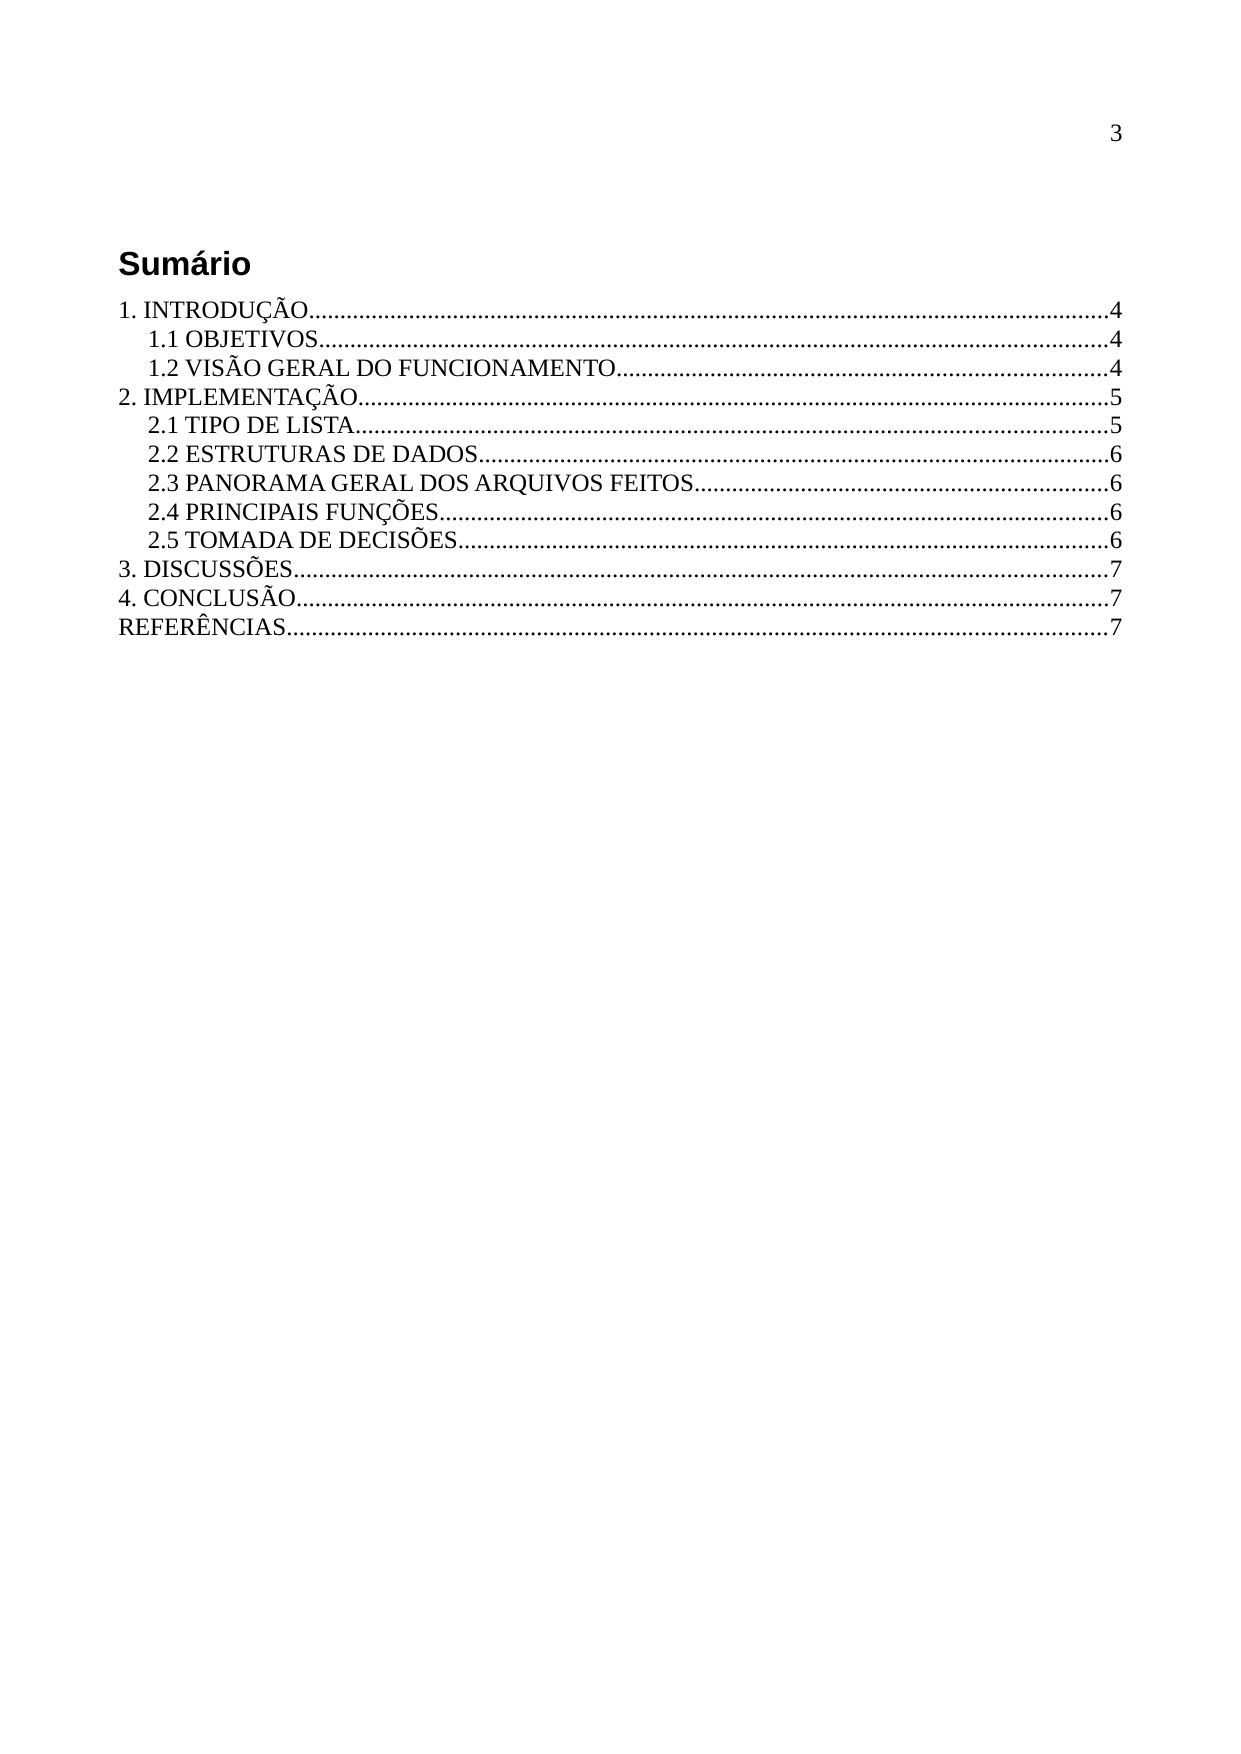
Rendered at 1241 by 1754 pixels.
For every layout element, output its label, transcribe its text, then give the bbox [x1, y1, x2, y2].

text 1.2 VISÃO GERAL DO FUNCIONAMENTO 4 [148, 353, 1122, 382]
text 3. DISCUSSÕES 7 [118, 554, 1122, 583]
text 2.4 PRINCIPAIS FUNÇÕES 6 [148, 497, 1122, 525]
text 1.1 OBJETIVOS 4 [148, 324, 1122, 353]
text 4. CONCLUSÃO 7 [118, 583, 1122, 612]
text 2.3 PANORAMA GERAL DOS ARQUIVOS FEITOS 6 [148, 468, 1122, 497]
subtitle Sumário [118, 244, 1122, 283]
text 2.1 TIPO DE LISTA 5 [148, 410, 1122, 439]
text 2.5 TOMADA DE DECISÕES 6 [148, 525, 1122, 554]
text 2.2 ESTRUTURAS DE DADOS 6 [148, 439, 1122, 468]
text 1. INTRODUÇÃO 4 [118, 295, 1122, 324]
text REFERÊNCIAS 7 [118, 612, 1122, 640]
text 2. IMPLEMENTAÇÃO 5 [118, 382, 1122, 410]
